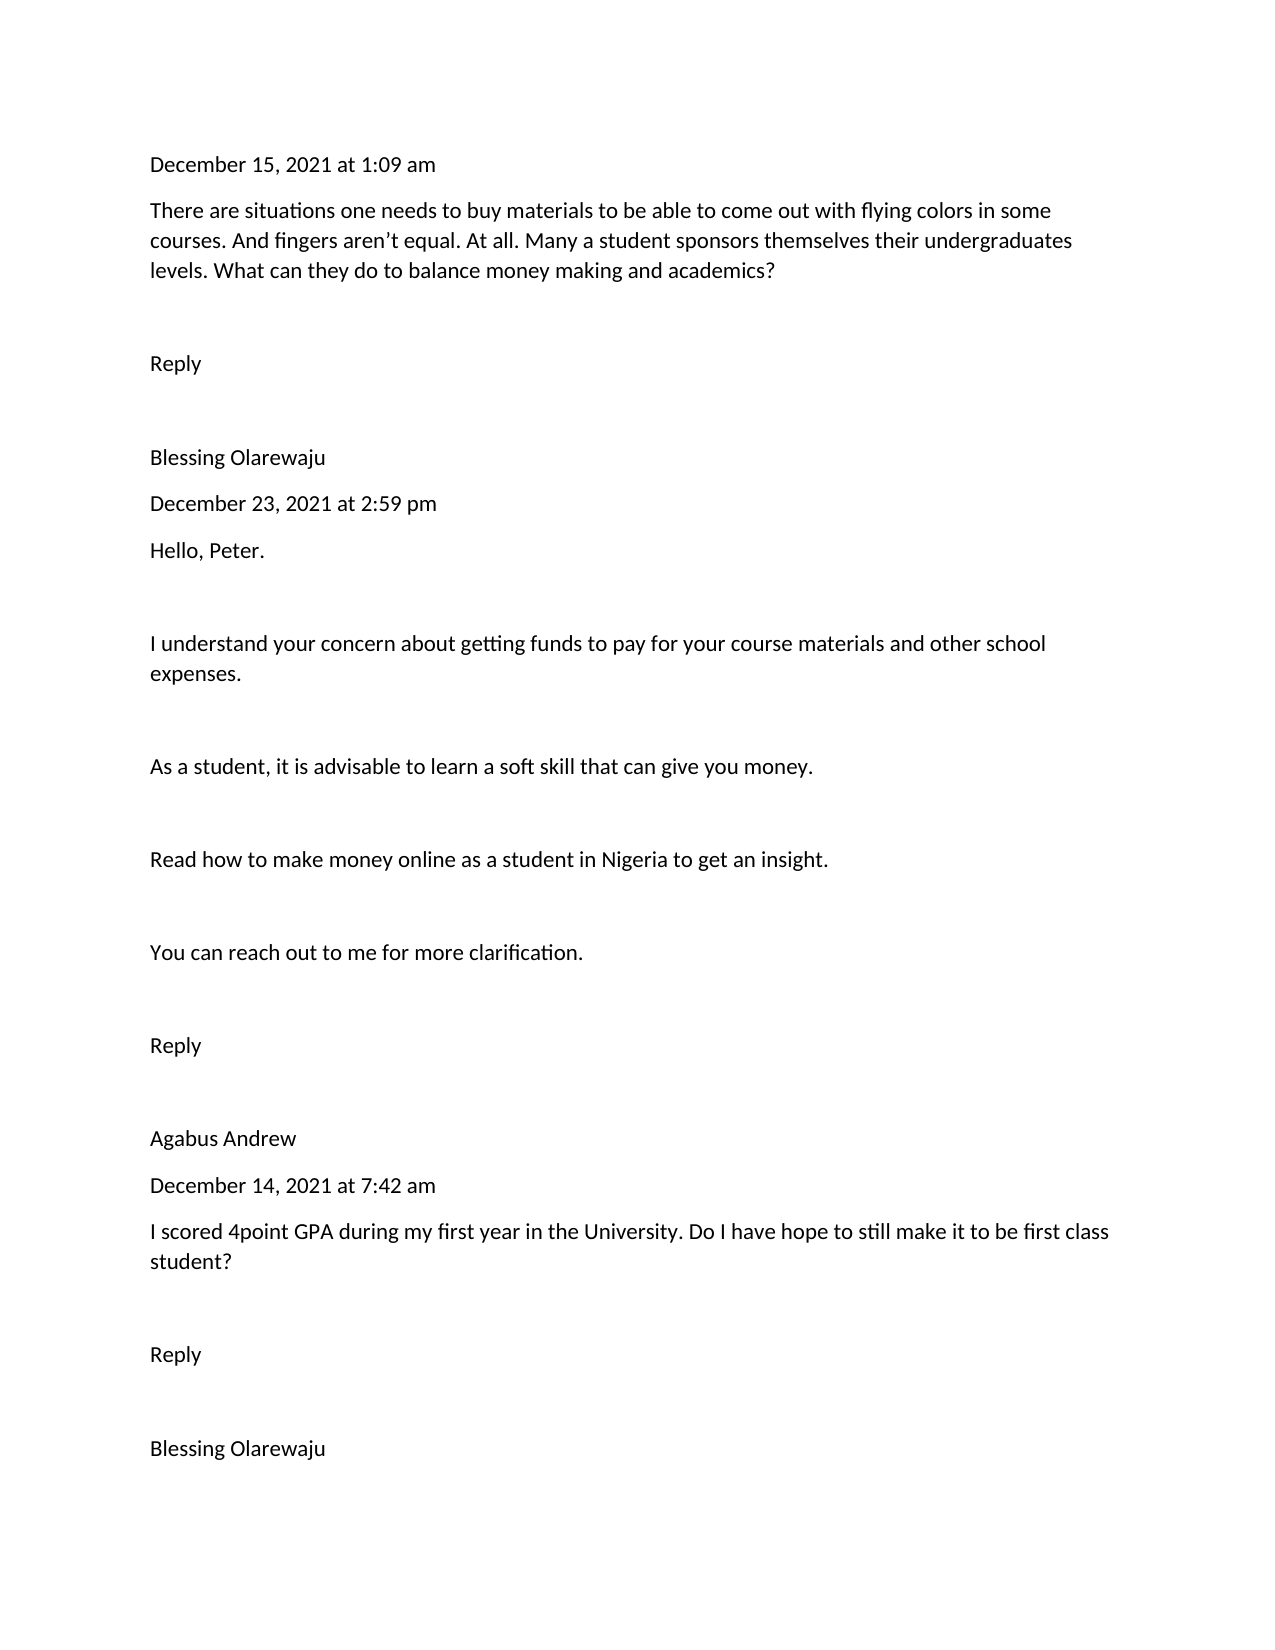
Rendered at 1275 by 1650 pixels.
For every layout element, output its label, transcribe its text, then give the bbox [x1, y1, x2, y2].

text Reply [150, 1031, 1125, 1059]
text Blessing Olarewaju [150, 1434, 1125, 1462]
text December 23, 2021 at 2:59 pm [150, 489, 1125, 517]
text December 15, 2021 at 1:09 am [150, 150, 1125, 178]
text Reply [150, 1341, 1125, 1368]
text December 14, 2021 at 7:42 am [150, 1171, 1125, 1199]
text I scored 4point GPA during my first year in the University. Do I have hope to still make it to be first class student? [150, 1217, 1125, 1275]
text There are situations one needs to buy materials to be able to come out with flying colors in some courses. And fingers aren’t equal. At all. Many a student sponsors themselves their undergraduates levels. What can they do to balance money making and academics? [150, 197, 1125, 284]
text I understand your concern about getting funds to pay for your course materials and other school expenses. [150, 629, 1125, 687]
text As a student, it is advisable to learn a soft skill that can give you money. [150, 752, 1125, 780]
text Hello, Peter. [150, 536, 1125, 564]
text Reply [150, 349, 1125, 377]
text Blessing Olarewaju [150, 443, 1125, 471]
text Read how to make money online as a student in Nigeria to get an insight. [150, 845, 1125, 873]
text Agabus Andrew [150, 1124, 1125, 1152]
text You can reach out to me for more clarification. [150, 938, 1125, 966]
